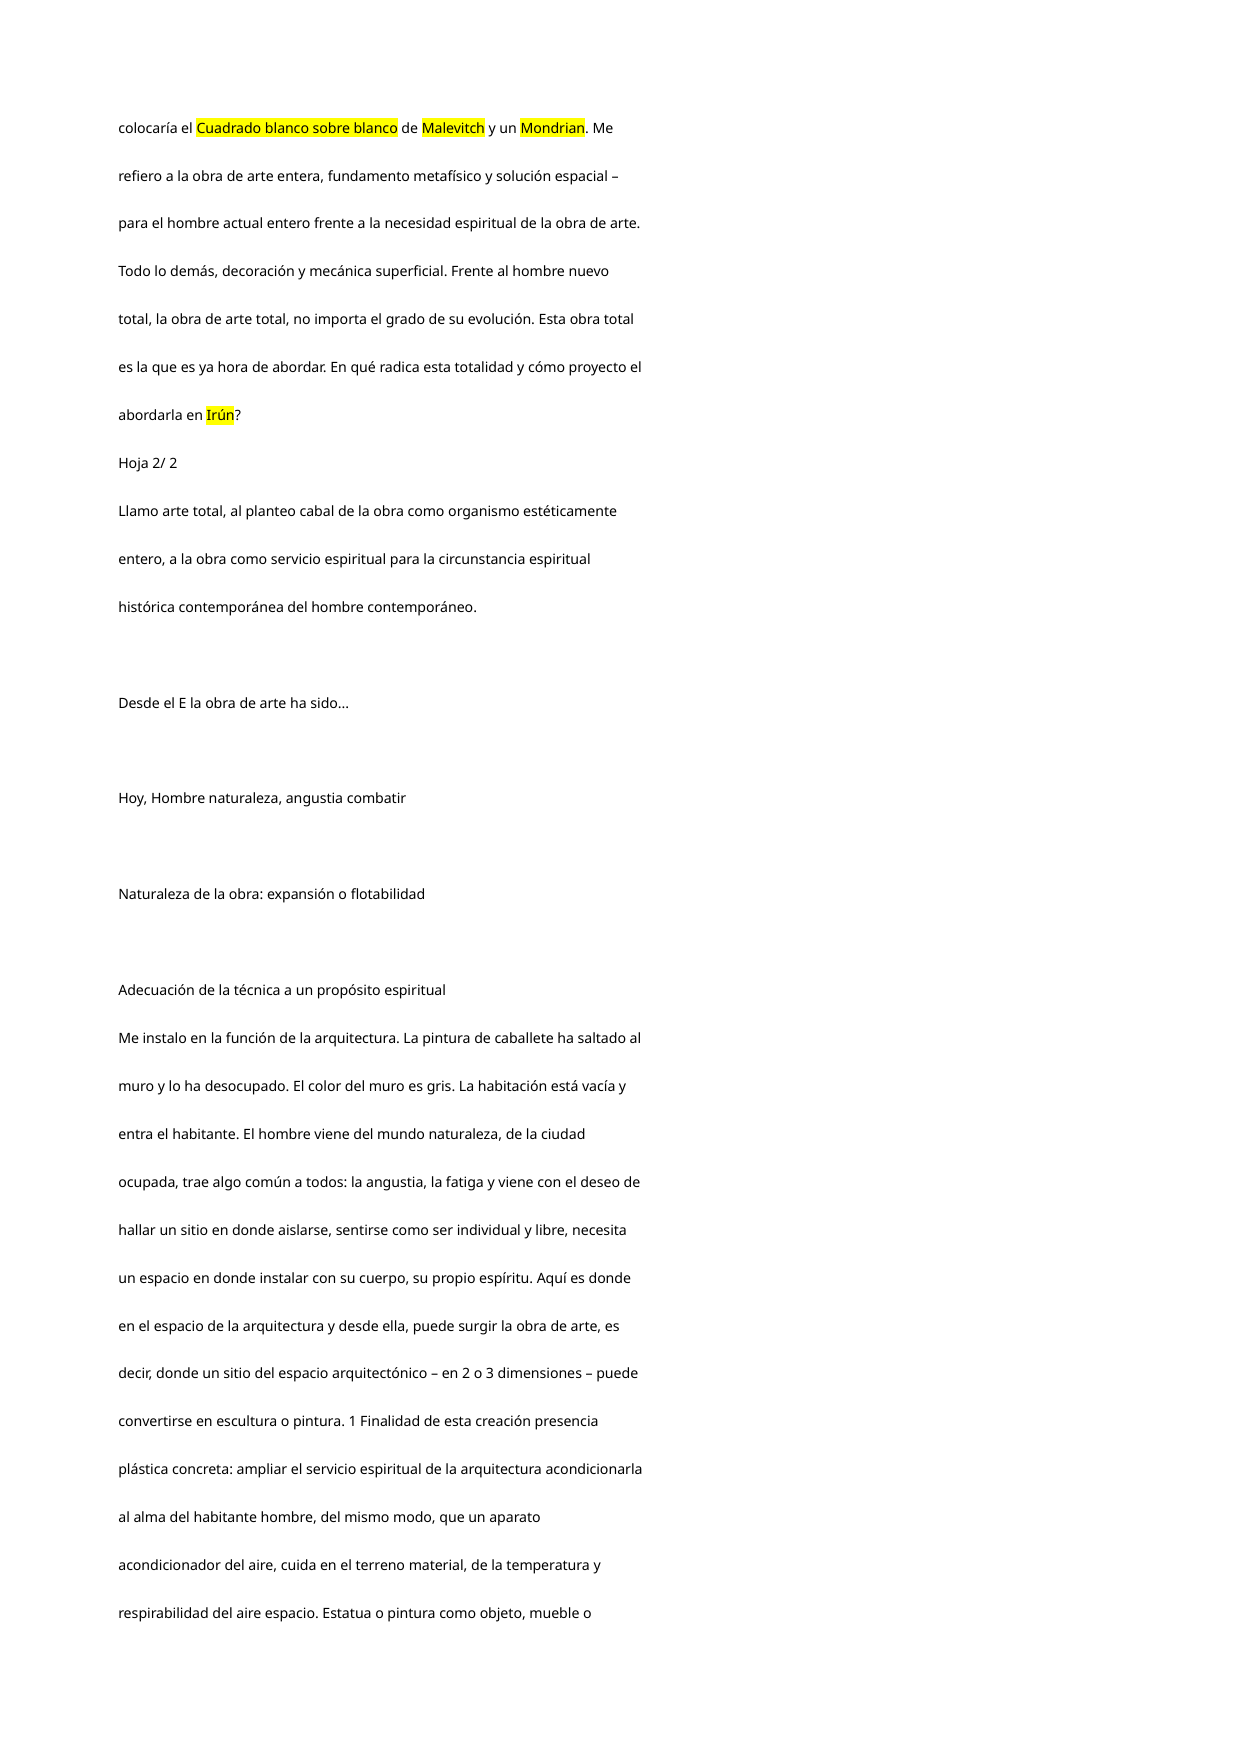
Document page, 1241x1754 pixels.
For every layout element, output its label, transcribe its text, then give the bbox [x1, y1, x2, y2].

text entra el habitante. El hombre viene del mundo naturaleza, de la ciudad [118, 1124, 1122, 1143]
text refiero a la obra de arte entera, fundamento metafísico y solución espacial – [118, 166, 1122, 185]
text hallar un sitio en donde aislarse, sentirse como ser individual y libre, necesita [118, 1220, 1122, 1239]
text plástica concreta: ampliar el servicio espiritual de la arquitectura acondicionarla [118, 1460, 1122, 1479]
text total, la obra de arte total, no importa el grado de su evolución. Esta obra total [118, 310, 1122, 329]
text Hoy, Hombre naturaleza, angustia combatir [118, 789, 1122, 808]
text histórica contemporánea del hombre contemporáneo. [118, 597, 1122, 616]
text Hoja 2/ 2 [118, 453, 1122, 473]
text Adecuación de la técnica a un propósito espiritual [118, 981, 1122, 1000]
text colocaría el Cuadrado blanco sobre blanco de Malevitch y un Mondrian. Me [118, 118, 1122, 137]
text acondicionador del aire, cuida en el terreno material, de la temperatura y [118, 1556, 1122, 1575]
text respirabilidad del aire espacio. Estatua o pintura como objeto, mueble o [118, 1603, 1122, 1623]
text Me instalo en la función de la arquitectura. La pintura de caballete ha saltado al [118, 1028, 1122, 1048]
text al alma del habitante hombre, del mismo modo, que un aparato [118, 1508, 1122, 1527]
text para el hombre actual entero frente a la necesidad espiritual de la obra de arte. [118, 214, 1122, 233]
text convertirse en escultura o pintura. 1 Finalidad de esta creación presencia [118, 1412, 1122, 1431]
text es la que es ya hora de abordar. En qué radica esta totalidad y cómo proyecto el [118, 358, 1122, 377]
text en el espacio de la arquitectura y desde ella, puede surgir la obra de arte, es [118, 1316, 1122, 1335]
text Todo lo demás, decoración y mecánica superficial. Frente al hombre nuevo [118, 262, 1122, 281]
text muro y lo ha desocupado. El color del muro es gris. La habitación está vacía y [118, 1076, 1122, 1096]
text entero, a la obra como servicio espiritual para la circunstancia espiritual [118, 549, 1122, 568]
text Naturaleza de la obra: expansión o flotabilidad [118, 885, 1122, 904]
text un espacio en donde instalar con su cuerpo, su propio espíritu. Aquí es donde [118, 1268, 1122, 1287]
text decir, donde un sitio del espacio arquitectónico – en 2 o 3 dimensiones – puede [118, 1364, 1122, 1383]
text Llamo arte total, al planteo cabal de la obra como organismo estéticamente [118, 501, 1122, 521]
text abordarla en Irún? [118, 406, 1122, 425]
text ocupada, trae algo común a todos: la angustia, la fatiga y viene con el deseo de [118, 1172, 1122, 1191]
text Desde el E la obra de arte ha sido... [118, 693, 1122, 712]
